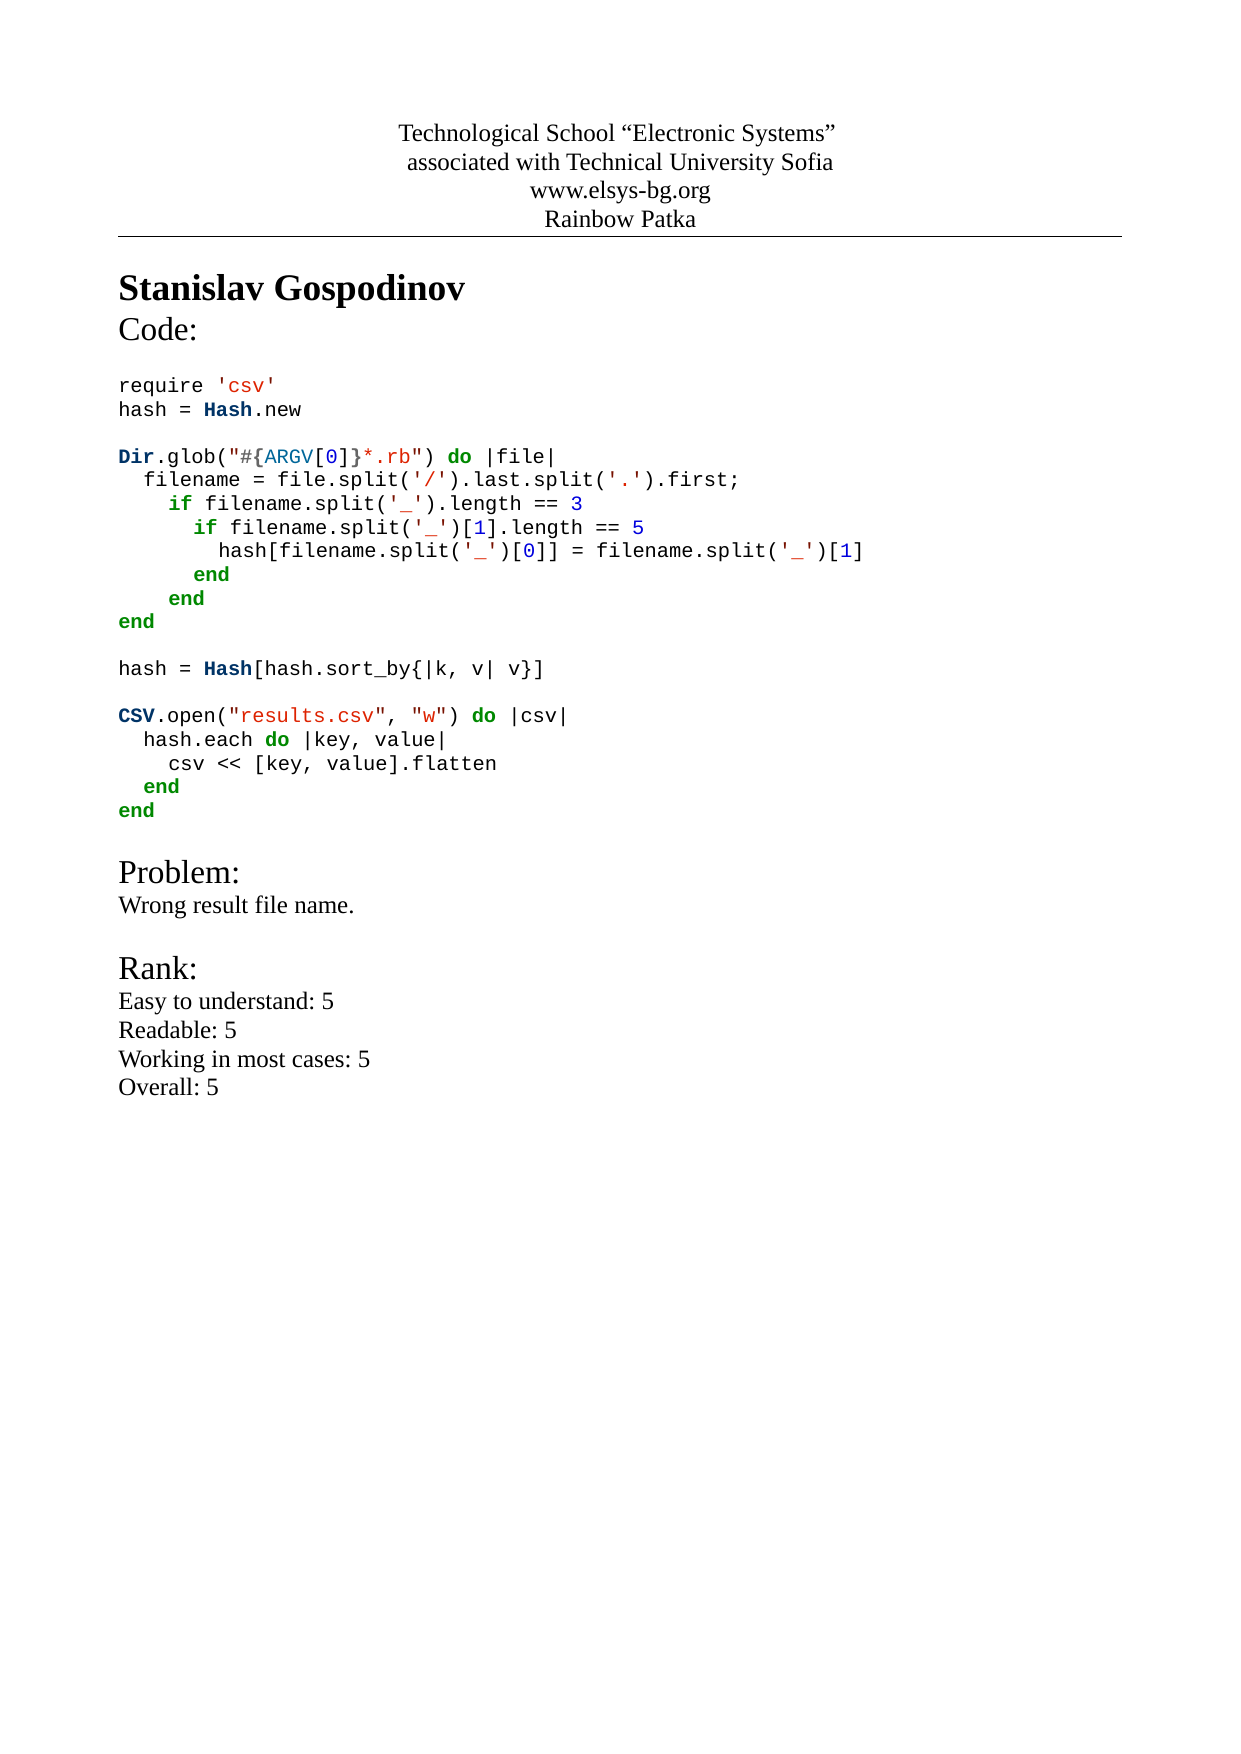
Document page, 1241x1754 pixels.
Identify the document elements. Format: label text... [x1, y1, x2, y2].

text end [118, 588, 1122, 611]
text hash.each do |key, value| [118, 729, 1122, 753]
text Problem: [118, 852, 1122, 890]
text end [118, 776, 1122, 800]
text Stanislav Gospodinov [118, 266, 1122, 309]
text if filename.split('_').length == 3 [118, 493, 1122, 517]
text CSV.open("results.csv", "w") do |csv| [118, 706, 1122, 729]
text filename = file.split('/').last.split('.').first; [118, 469, 1122, 493]
text end [118, 564, 1122, 588]
text if filename.split('_')[1].length == 5 [118, 517, 1122, 540]
text Dir.glob("#{ARGV[0]}*.rb") do |file| [118, 446, 1122, 469]
text csv << [key, value].flatten [118, 753, 1122, 776]
text Rank: [118, 948, 1122, 986]
text Wrong result file name. [118, 890, 1122, 919]
text Easy to understand: 5 [118, 986, 1122, 1015]
text Working in most cases: 5 [118, 1044, 1122, 1072]
text Readable: 5 [118, 1015, 1122, 1044]
text hash = Hash.new [118, 399, 1122, 422]
text Code: [118, 309, 1122, 347]
text end [118, 611, 1122, 635]
text hash = Hash[hash.sort_by{|k, v| v}] [118, 658, 1122, 682]
text require 'csv' [118, 376, 1122, 399]
text Overall: 5 [118, 1072, 1122, 1101]
text hash[filename.split('_')[0]] = filename.split('_')[1] [118, 540, 1122, 564]
text end [118, 800, 1122, 823]
